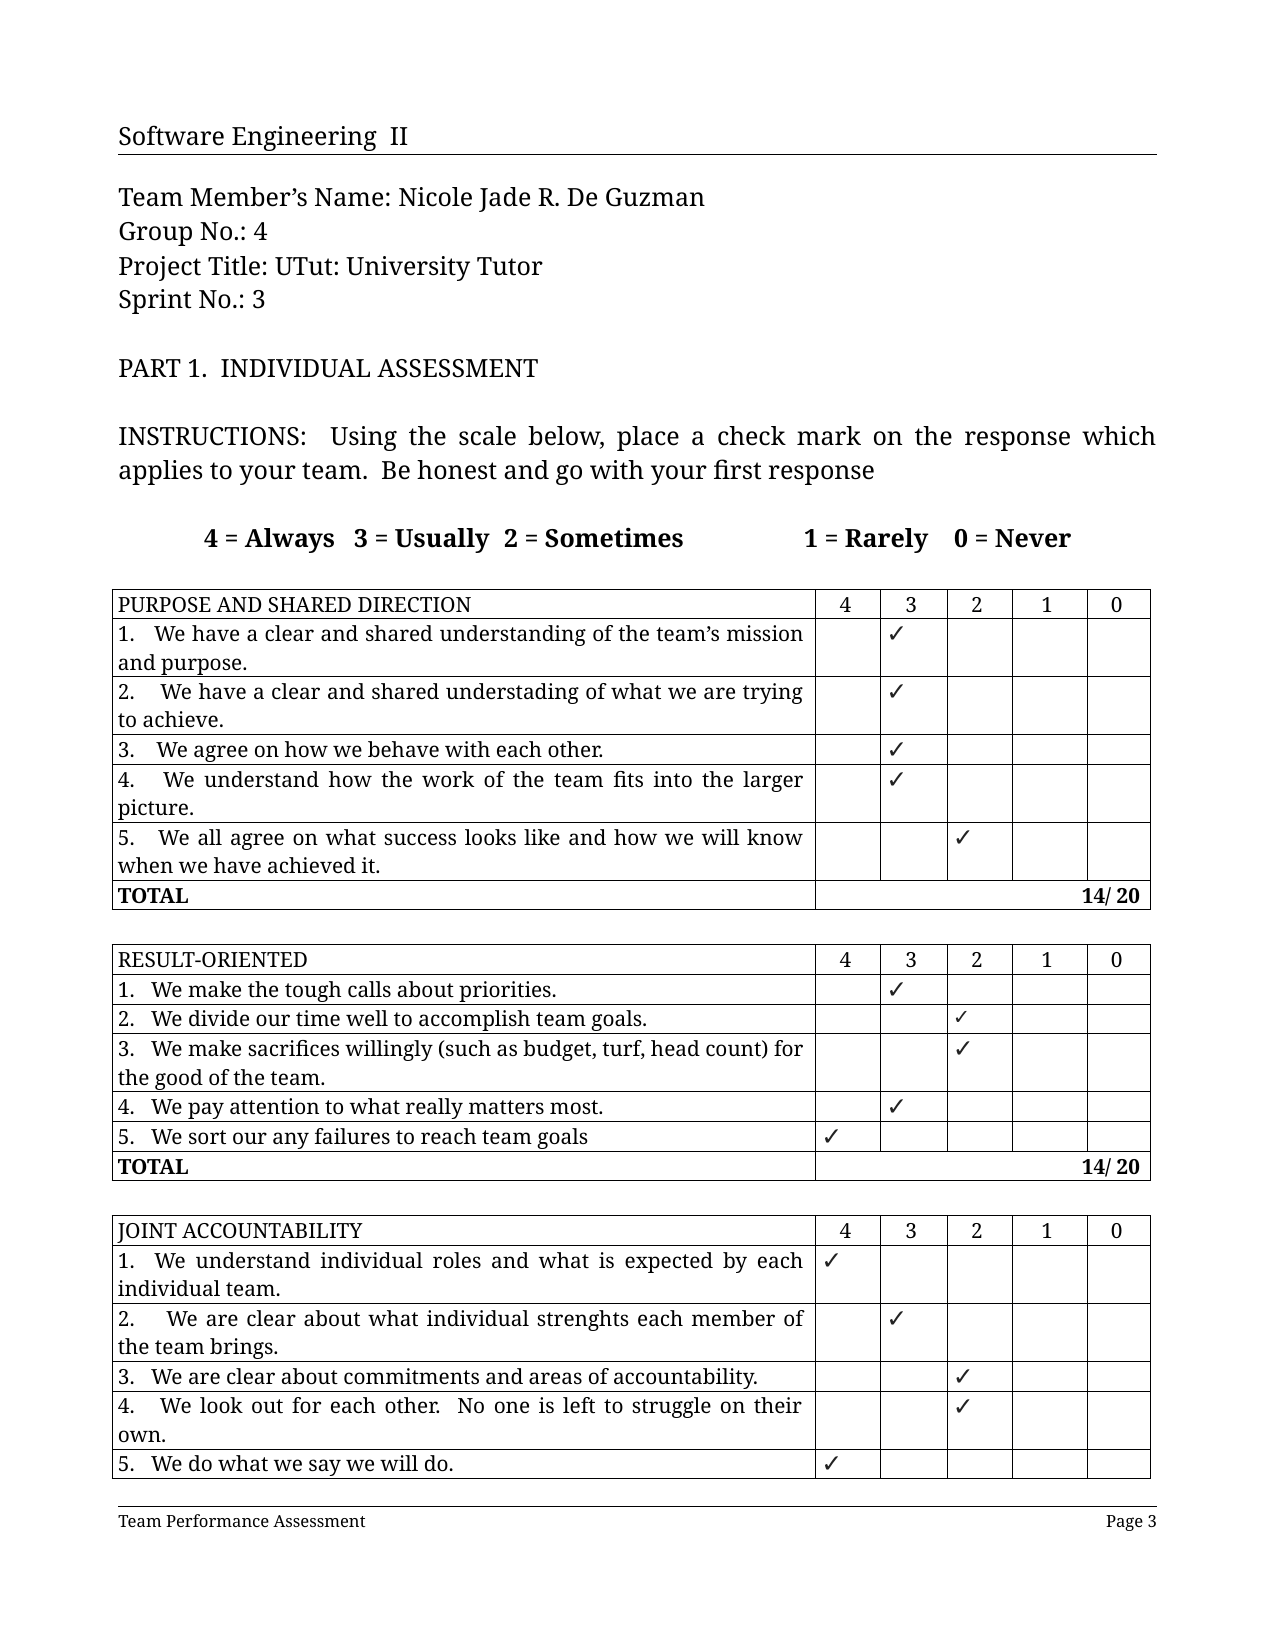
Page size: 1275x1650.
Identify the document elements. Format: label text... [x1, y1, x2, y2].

table_cell [816, 677, 880, 734]
table_cell [816, 1392, 880, 1448]
table_cell TOTAL [113, 1152, 815, 1180]
table_cell [1013, 765, 1087, 822]
table_cell 5. We all agree on what success looks like and how we will know when we have achieved it. [113, 823, 815, 880]
table_cell [816, 823, 880, 880]
table_cell ✓ [816, 1450, 880, 1478]
text Project Title: UTut: University Tutor [118, 248, 1157, 282]
table_cell [948, 975, 1012, 1003]
table_cell ✓ [881, 975, 947, 1003]
table_cell [1088, 1304, 1150, 1361]
table_cell [948, 619, 1012, 676]
table_cell [1013, 823, 1087, 880]
table_cell ✓ [881, 1092, 947, 1121]
table_cell [948, 1246, 1012, 1303]
table_cell [881, 1450, 947, 1478]
table_cell [1088, 1362, 1150, 1391]
table_cell 2. We divide our time well to accomplish team goals. [113, 1005, 815, 1033]
table_cell [1088, 1122, 1150, 1151]
table_header 2 [948, 590, 1012, 618]
table_cell ✓ [948, 1034, 1012, 1091]
table_cell [948, 1304, 1012, 1361]
table_cell 5. We sort our any failures to reach team goals [113, 1122, 815, 1151]
table_header 4 [816, 1216, 880, 1245]
table_header 1 [1013, 590, 1087, 618]
table_cell [816, 1092, 880, 1121]
table_cell [1088, 1450, 1150, 1478]
table_cell 1. We have a clear and shared understanding of the team’s mission and purpose. [113, 619, 815, 676]
table_cell [881, 1362, 947, 1391]
table_header 4 [816, 945, 880, 974]
text Group No.: 4 [118, 214, 1157, 248]
table_cell [1013, 1246, 1087, 1303]
table_cell [881, 1246, 947, 1303]
text 4 = Always 3 = Usually 2 = Sometimes 1 = Rarely 0 = Never [118, 521, 1157, 555]
table_cell [816, 1304, 880, 1361]
table_cell [881, 1034, 947, 1091]
table_cell [881, 1392, 947, 1448]
table_cell [1013, 677, 1087, 734]
table_cell [816, 1034, 880, 1091]
table_cell [1088, 765, 1150, 822]
table_cell 2. We have a clear and shared understading of what we are trying to achieve. [113, 677, 815, 734]
table_cell 3. We agree on how we behave with each other. [113, 735, 815, 764]
table_cell 3. We are clear about commitments and areas of accountability. [113, 1362, 815, 1391]
table_header 0 [1088, 590, 1150, 618]
table_cell 4. We pay attention to what really matters most. [113, 1092, 815, 1121]
table_cell 4. We understand how the work of the team fits into the larger picture. [113, 765, 815, 822]
table_cell [1088, 1092, 1150, 1121]
table_cell 14/ 20 [816, 881, 1150, 909]
table_cell [816, 975, 880, 1003]
table_header JOINT ACCOUNTABILITY [113, 1216, 815, 1245]
table_cell [1013, 735, 1087, 764]
table_header 4 [816, 590, 880, 618]
text INSTRUCTIONS: Using the scale below, place a check mark on the response which applies to your team. Be honest and go with your first response [118, 418, 1157, 487]
table_cell ✓ [948, 823, 1012, 880]
table_cell [881, 1122, 947, 1151]
table_header 1 [1013, 1216, 1087, 1245]
table_cell [816, 619, 880, 676]
table_cell [816, 1362, 880, 1391]
table_cell 14/ 20 [816, 1152, 1150, 1180]
table_header 2 [948, 1216, 1012, 1245]
table_cell [1013, 1092, 1087, 1121]
text Team Member’s Name: Nicole Jade R. De Guzman [118, 180, 1157, 214]
table_cell 1. We make the tough calls about priorities. [113, 975, 815, 1003]
table_cell ✓ [881, 1304, 947, 1361]
table_cell [948, 1092, 1012, 1121]
table_cell [1088, 735, 1150, 764]
table_cell [1088, 1005, 1150, 1033]
table_cell TOTAL [113, 881, 815, 909]
table_cell [1088, 619, 1150, 676]
table_cell [948, 735, 1012, 764]
table_cell [948, 677, 1012, 734]
table_cell ✓ [948, 1392, 1012, 1448]
table_cell [948, 1122, 1012, 1151]
table_cell ✓ [816, 1122, 880, 1151]
table_cell ✓ [881, 619, 947, 676]
text Sprint No.: 3 [118, 282, 1157, 316]
table_cell [1013, 1362, 1087, 1391]
table_cell [1088, 1034, 1150, 1091]
table_cell [1088, 1392, 1150, 1448]
table_cell [816, 765, 880, 822]
table_cell 1. We understand individual roles and what is expected by each individual team. [113, 1246, 815, 1303]
text PART 1. INDIVIDUAL ASSESSMENT [118, 350, 1157, 384]
table_header 3 [881, 945, 947, 974]
table_header 3 [881, 590, 947, 618]
table_cell [1013, 1392, 1087, 1448]
table_cell [881, 823, 947, 880]
table_header 0 [1088, 1216, 1150, 1245]
table_cell [1013, 1450, 1087, 1478]
table_cell ✓ [816, 1246, 880, 1303]
table_cell [816, 735, 880, 764]
table_cell [881, 1005, 947, 1033]
table_cell [1088, 677, 1150, 734]
table_cell [1013, 619, 1087, 676]
table_header 1 [1013, 945, 1087, 974]
table_cell ✓ [881, 735, 947, 764]
table_cell [816, 1005, 880, 1033]
table_header RESULT-ORIENTED [113, 945, 815, 974]
table_cell [1013, 1005, 1087, 1033]
table_cell ✓ [948, 1362, 1012, 1391]
table_header 3 [881, 1216, 947, 1245]
table_cell ✓ [881, 765, 947, 822]
table_cell 2. We are clear about what individual strenghts each member of the team brings. [113, 1304, 815, 1361]
table_header PURPOSE AND SHARED DIRECTION [113, 590, 815, 618]
table_cell [948, 765, 1012, 822]
table_cell 3. We make sacrifices willingly (such as budget, turf, head count) for the good of the team. [113, 1034, 815, 1091]
table_cell [1013, 975, 1087, 1003]
table_cell [1013, 1304, 1087, 1361]
table_header 2 [948, 945, 1012, 974]
table_header 0 [1088, 945, 1150, 974]
table_cell 4. We look out for each other. No one is left to struggle on their own. [113, 1392, 815, 1448]
table_cell [948, 1450, 1012, 1478]
table_cell ✓ [881, 677, 947, 734]
table_cell [1013, 1122, 1087, 1151]
table_cell [1088, 823, 1150, 880]
table_cell 5. We do what we say we will do. [113, 1450, 815, 1478]
table_cell [1088, 975, 1150, 1003]
table_cell ✓ [948, 1005, 1012, 1033]
table_cell [1013, 1034, 1087, 1091]
table_cell [1088, 1246, 1150, 1303]
